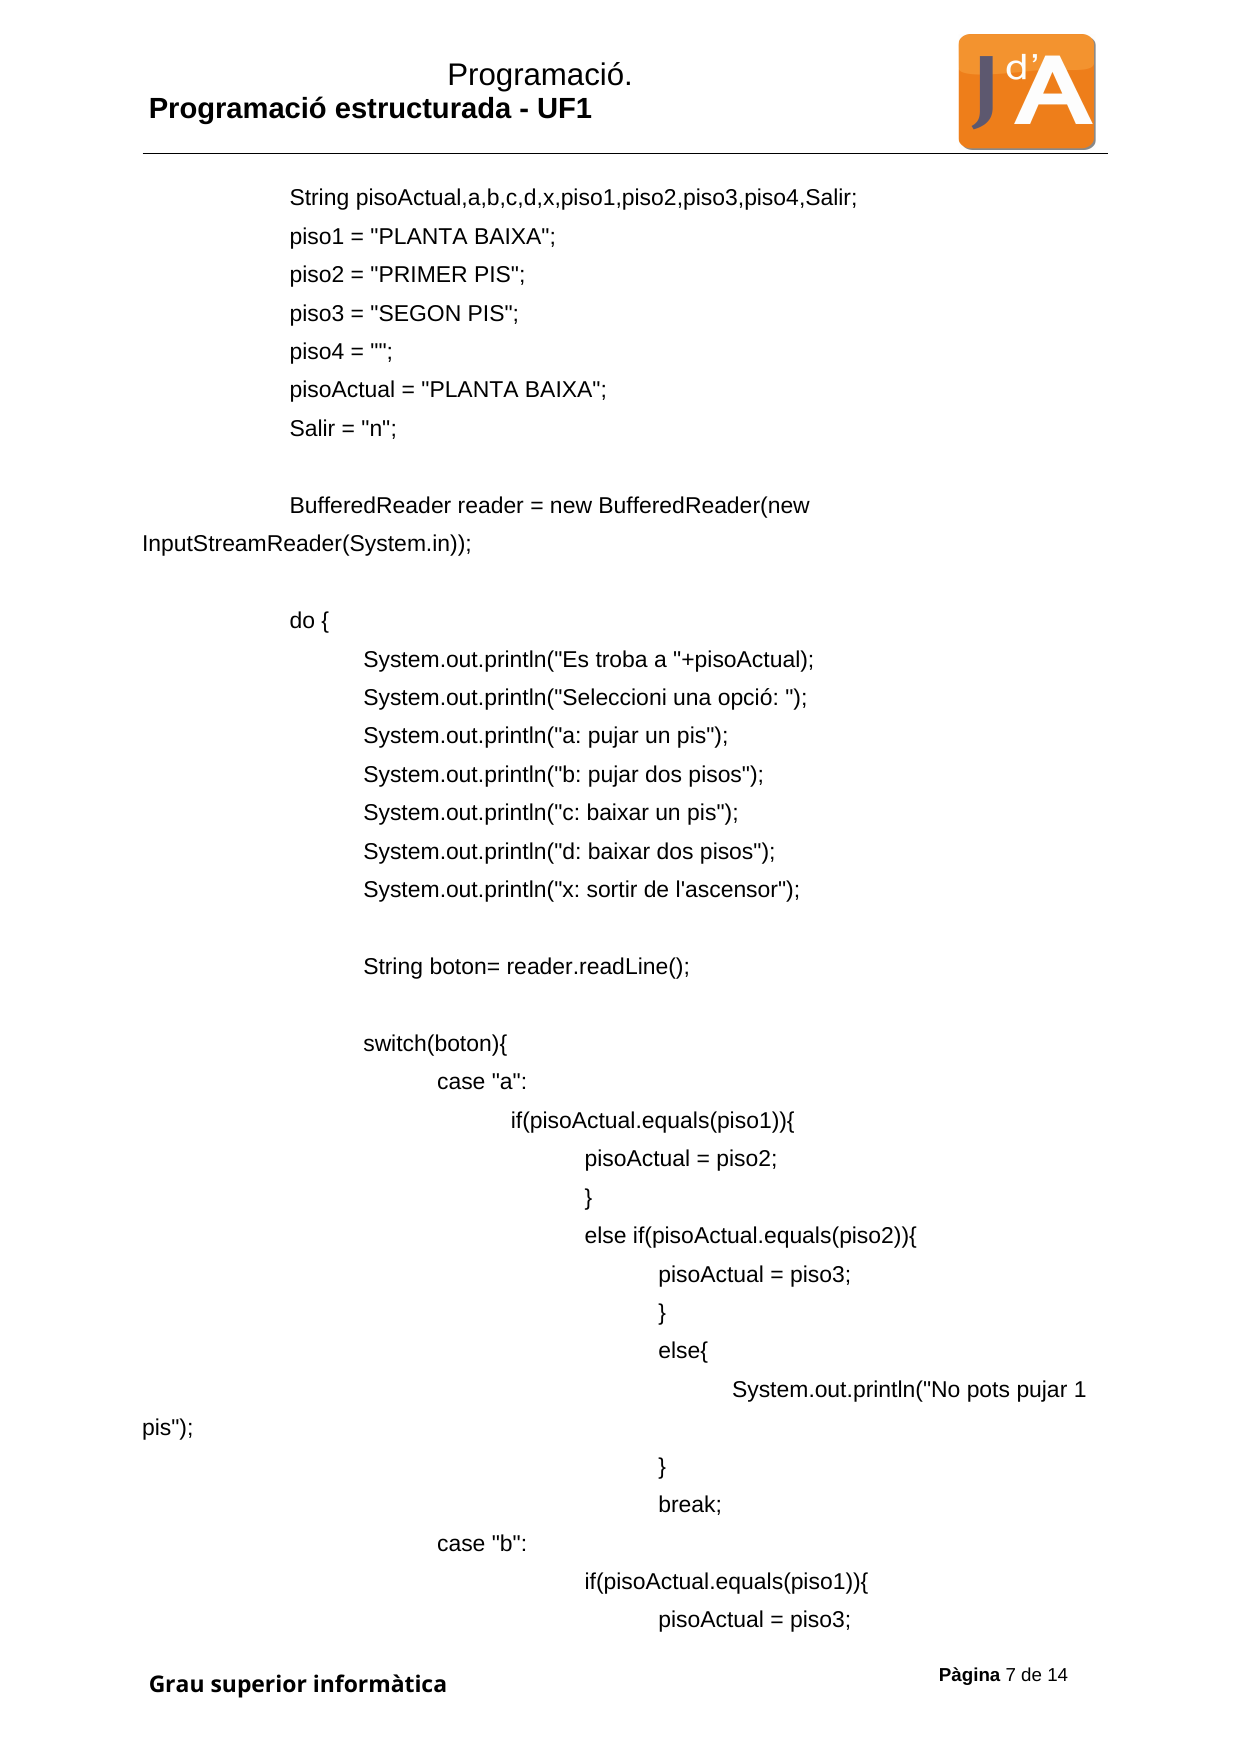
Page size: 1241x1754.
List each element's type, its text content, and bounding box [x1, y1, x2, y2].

text Salir = "n"; [142, 416, 1107, 441]
text pisoActual = piso3; [142, 1607, 1107, 1633]
text BufferedReader reader = new BufferedReader(new InputStreamReader(System.in)); [142, 492, 1107, 557]
text if(pisoActual.equals(piso1)){ [142, 1569, 1107, 1594]
text case "a": [142, 1069, 1107, 1095]
text piso4 = ""; [142, 339, 1107, 364]
text } [142, 1300, 1107, 1325]
text String boton= reader.readLine(); [142, 954, 1107, 979]
text } [142, 1184, 1107, 1210]
text System.out.println("Seleccioni una opció: "); [142, 685, 1107, 710]
text pisoActual = "PLANTA BAIXA"; [142, 377, 1107, 403]
text break; [142, 1492, 1107, 1517]
text else if(pisoActual.equals(piso2)){ [142, 1223, 1107, 1248]
text switch(boton){ [142, 1031, 1107, 1056]
picture [958, 34, 1096, 150]
text do { [142, 608, 1107, 633]
text System.out.println("No pots pujar 1 pis"); [142, 1377, 1107, 1441]
text if(pisoActual.equals(piso1)){ [142, 1107, 1107, 1133]
text piso1 = "PLANTA BAIXA"; [142, 223, 1107, 249]
text System.out.println("Es troba a "+pisoActual); [142, 646, 1107, 672]
text pisoActual = piso2; [142, 1146, 1107, 1172]
text } [142, 1453, 1107, 1479]
text System.out.println("d: baixar dos pisos"); [142, 838, 1107, 864]
text System.out.println("a: pujar un pis"); [142, 723, 1107, 749]
text else{ [142, 1338, 1107, 1364]
text case "b": [142, 1530, 1107, 1556]
text System.out.println("x: sortir de l'ascensor"); [142, 877, 1107, 902]
text pisoActual = piso3; [142, 1261, 1107, 1287]
text piso2 = "PRIMER PIS"; [142, 262, 1107, 287]
text String pisoActual,a,b,c,d,x,piso1,piso2,piso3,piso4,Salir; [142, 185, 1107, 211]
text piso3 = "SEGON PIS"; [142, 300, 1107, 326]
text System.out.println("c: baixar un pis"); [142, 800, 1107, 826]
text System.out.println("b: pujar dos pisos"); [142, 762, 1107, 787]
